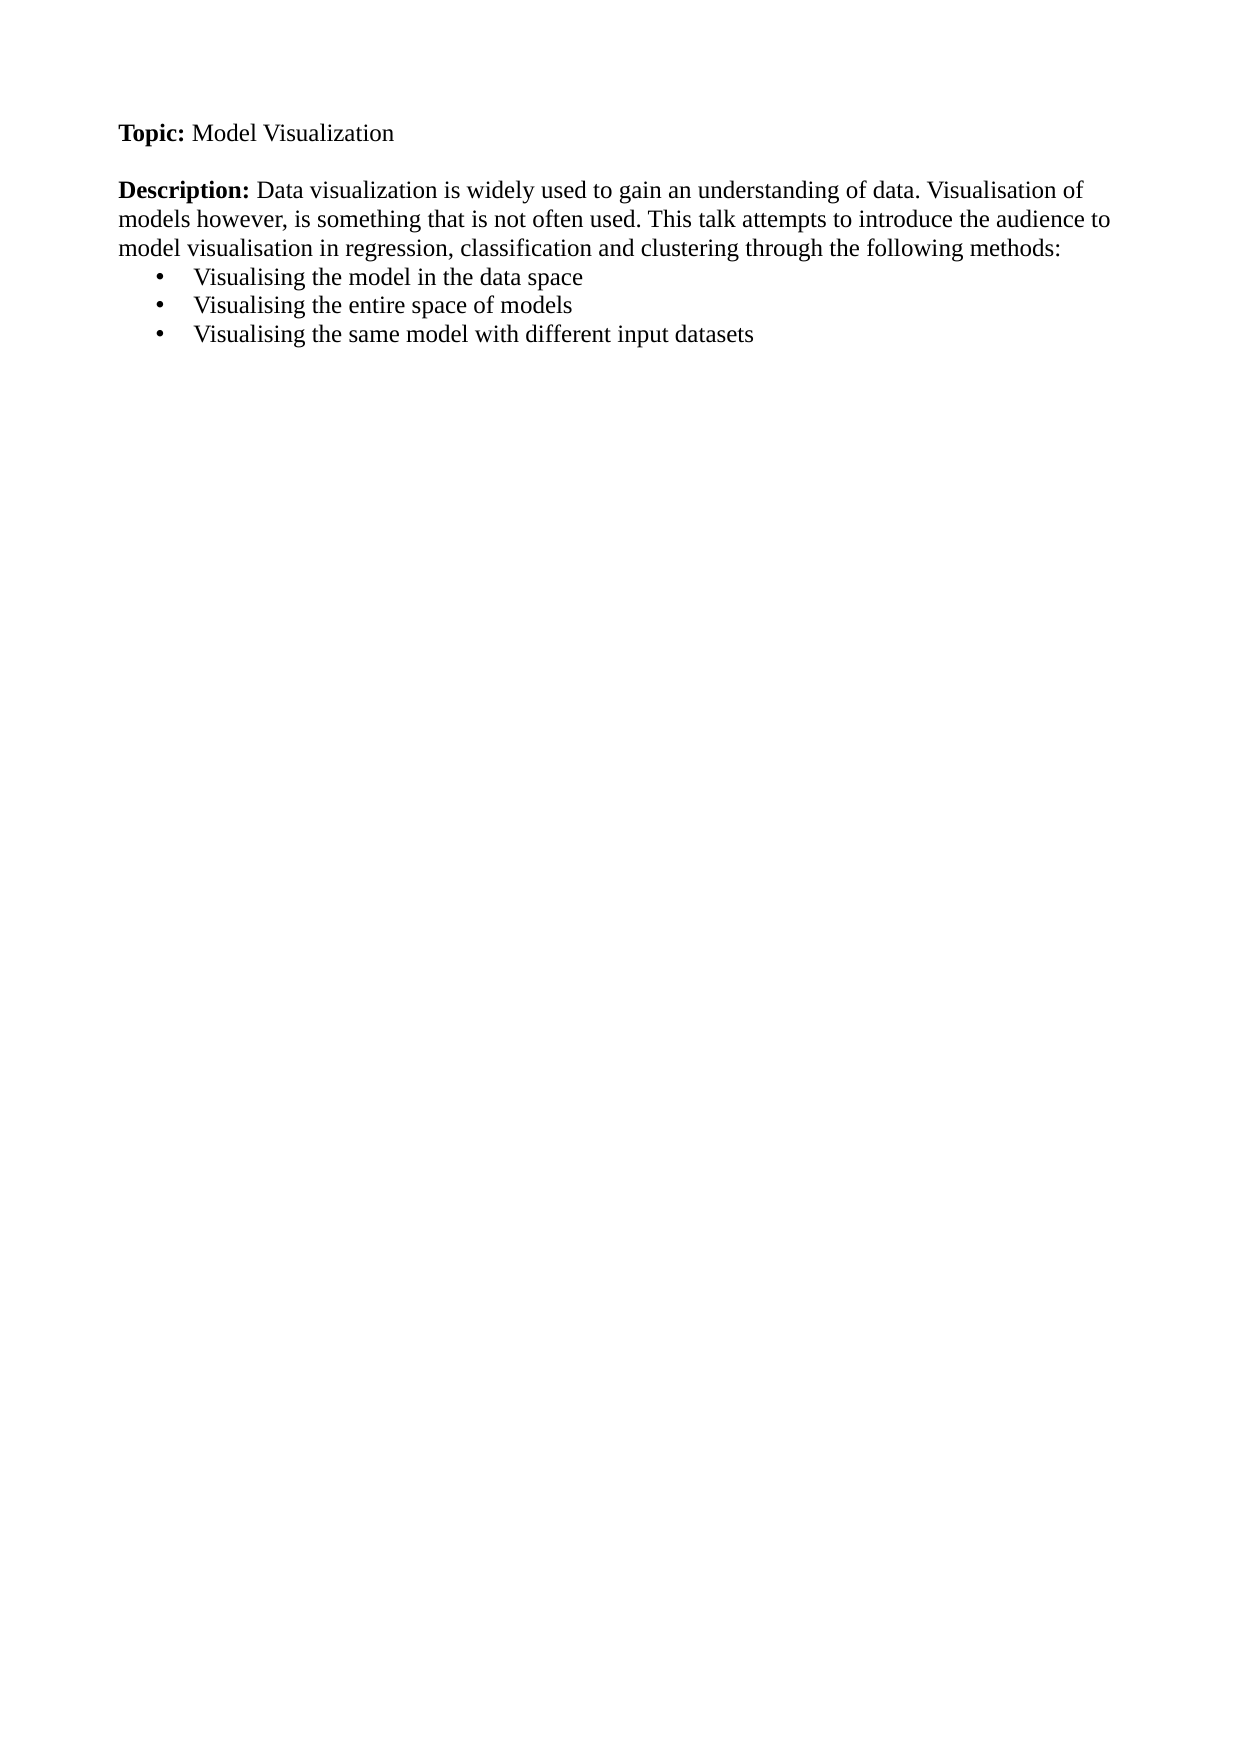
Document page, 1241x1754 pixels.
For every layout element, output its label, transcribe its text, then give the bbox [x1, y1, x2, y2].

text Topic: Model Visualization [118, 118, 1122, 147]
list Visualising the entire space of models [156, 291, 1122, 319]
list Visualising the same model with different input datasets [156, 319, 1122, 348]
text Description: Data visualization is widely used to gain an understanding of data. Visualisation of models however, is something that is not often used. This talk attempts to introduce the audience to model visualisation in regression, classification and clustering through the following methods: [118, 176, 1122, 262]
list Visualising the model in the data space [156, 262, 1122, 291]
